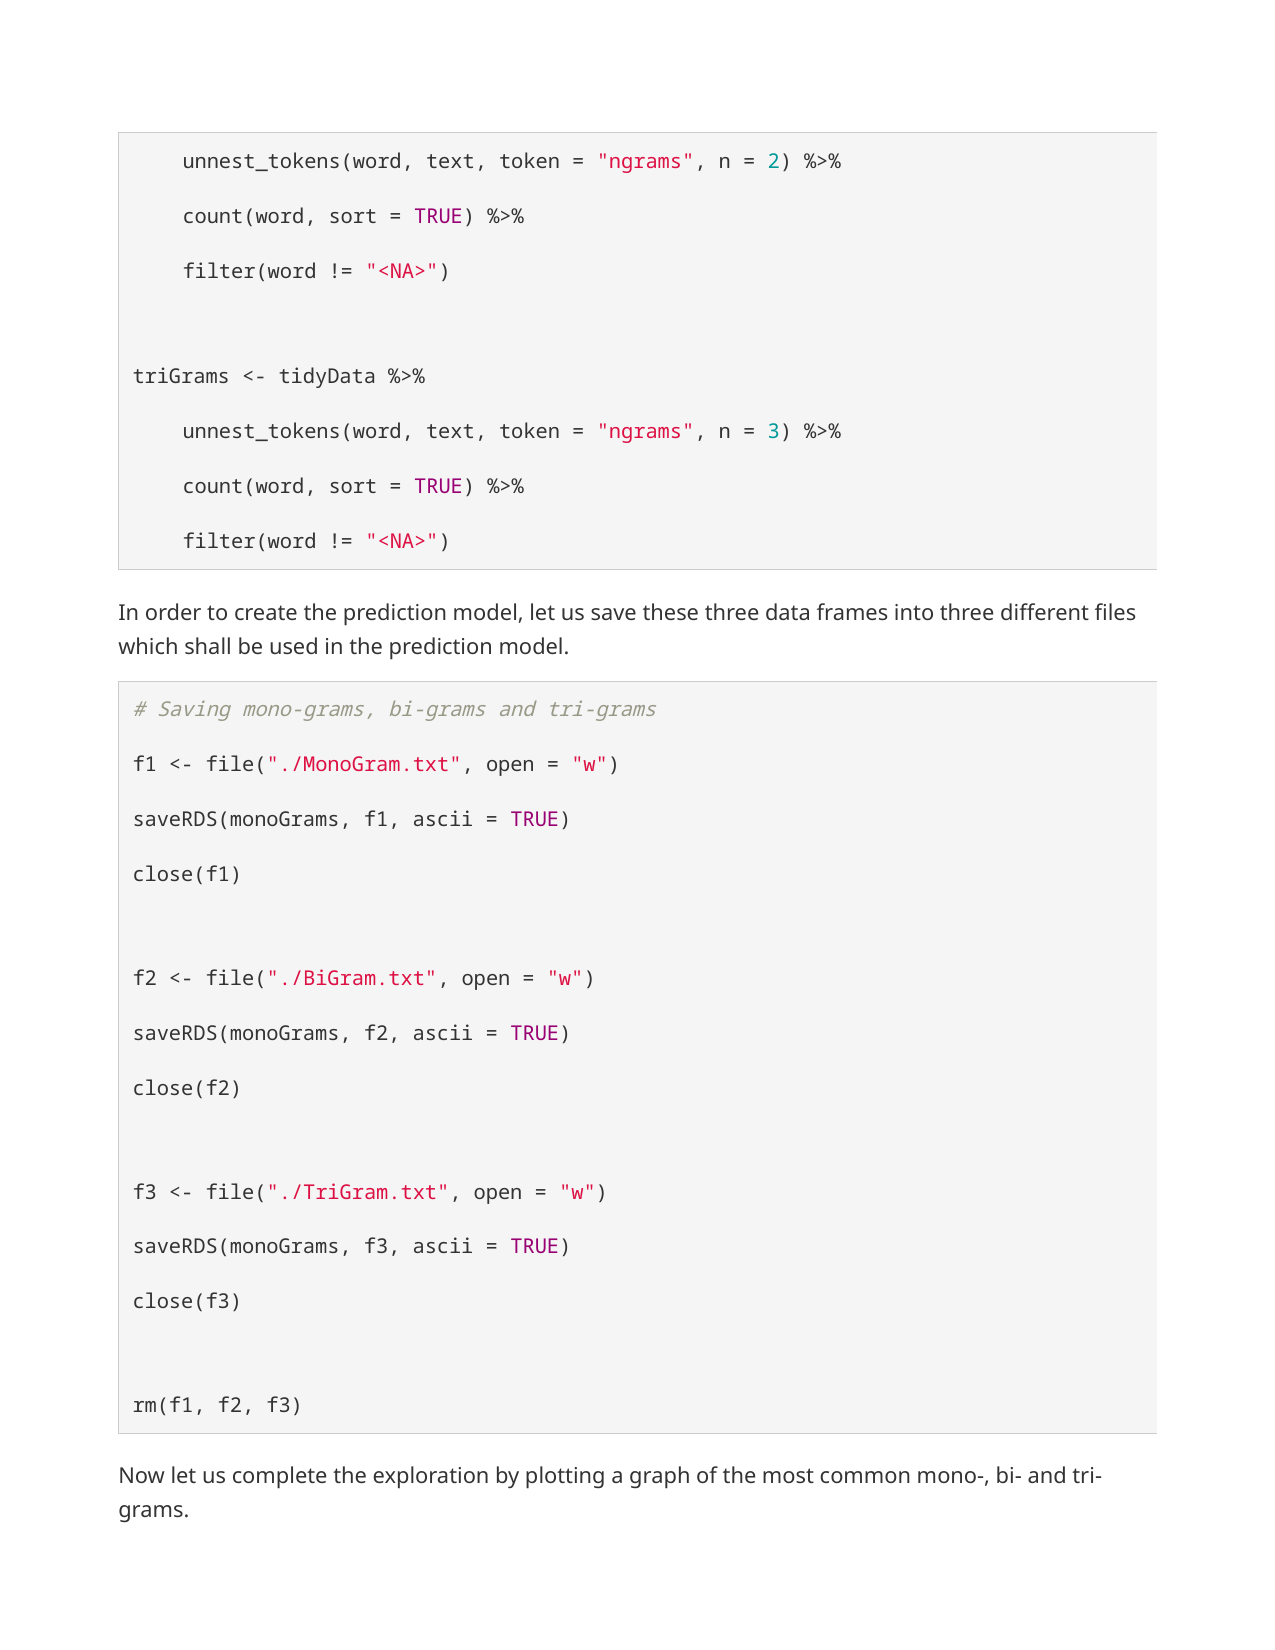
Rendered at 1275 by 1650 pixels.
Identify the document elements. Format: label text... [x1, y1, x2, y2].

text saveRDS(monoGrams, f1, ascii = TRUE) [119, 790, 1157, 832]
text unnest_tokens(word, text, token = "ngrams", n = 3) %>% [119, 402, 1157, 444]
text Now let us complete the exploration by plotting a graph of the most common mono-, bi- and tri-grams. [118, 1460, 1157, 1524]
text f3 <- file("./TriGram.txt", open = "w") [119, 1163, 1157, 1205]
text unnest_tokens(word, text, token = "ngrams", n = 2) %>% [119, 133, 1157, 174]
text close(f2) [119, 1059, 1157, 1101]
text filter(word != "<NA>") [119, 243, 1157, 285]
text # Saving mono-grams, bi-grams and tri-grams [119, 682, 1157, 722]
text close(f3) [119, 1273, 1157, 1315]
text f1 <- file("./MonoGram.txt", open = "w") [119, 735, 1157, 777]
text rm(f1, f2, f3) [119, 1377, 1157, 1433]
text saveRDS(monoGrams, f2, ascii = TRUE) [119, 1004, 1157, 1046]
text count(word, sort = TRUE) %>% [119, 188, 1157, 230]
text In order to create the prediction model, let us save these three data frames into three different files which shall be used in the prediction model. [118, 597, 1157, 661]
text count(word, sort = TRUE) %>% [119, 458, 1157, 500]
text saveRDS(monoGrams, f3, ascii = TRUE) [119, 1218, 1157, 1260]
text triGrams <- tidyData %>% [119, 347, 1157, 389]
text filter(word != "<NA>") [119, 513, 1157, 569]
text f2 <- file("./BiGram.txt", open = "w") [119, 949, 1157, 991]
text close(f1) [119, 845, 1157, 887]
